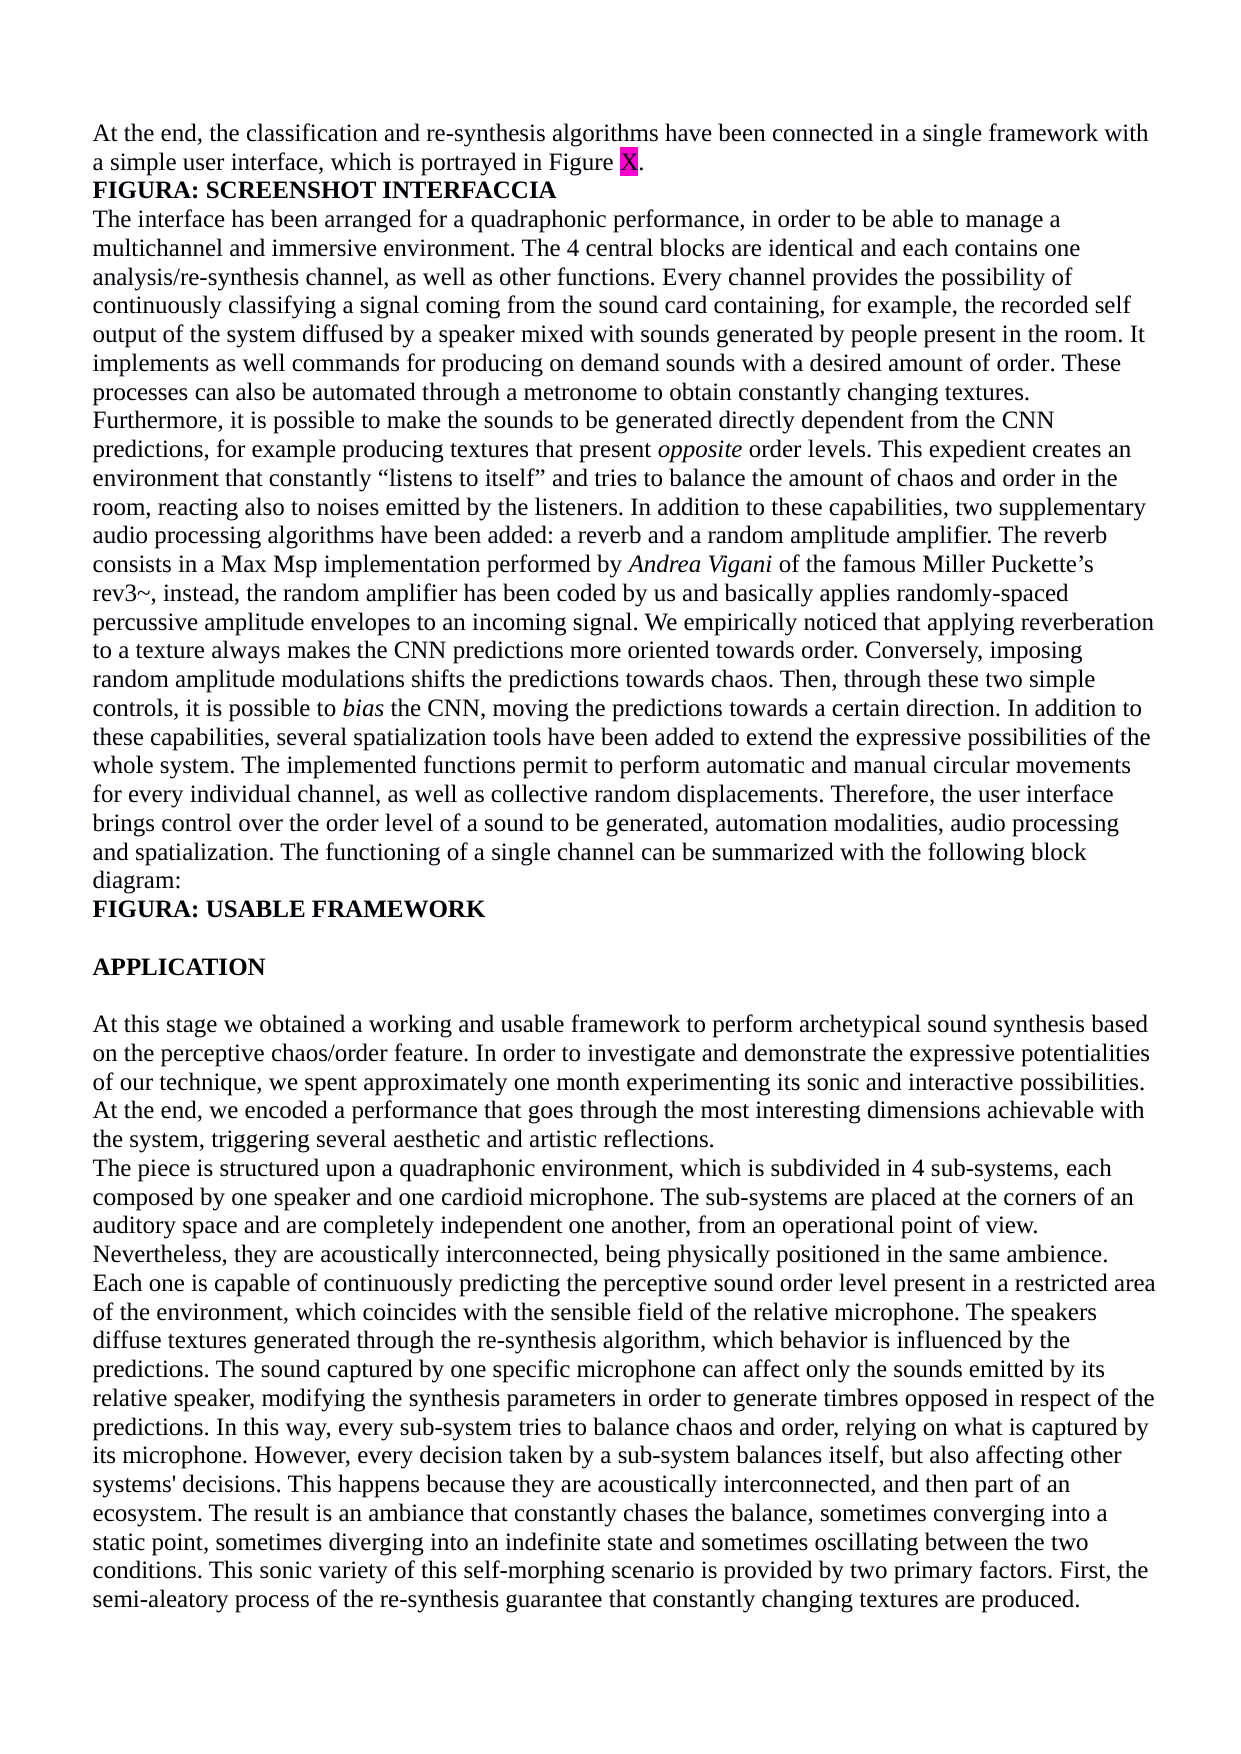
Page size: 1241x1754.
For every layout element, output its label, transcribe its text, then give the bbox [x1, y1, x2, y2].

text At this stage we obtained a working and usable framework to perform archetypical sound synthesis based on the perceptive chaos/order feature. In order to investigate and demonstrate the expressive potentialities of our technique, we spent approximately one month experimenting its sonic and interactive possibilities. At the end, we encoded a performance that goes through the most interesting dimensions achievable with the system, triggering several aesthetic and artistic reflections. [92, 1009, 1160, 1153]
text FIGURA: SCREENSHOT INTERFACCIA [92, 176, 1160, 204]
text The piece is structured upon a quadraphonic environment, which is subdivided in 4 sub-systems, each composed by one speaker and one cardioid microphone. The sub-systems are placed at the corners of an auditory space and are completely independent one another, from an operational point of view. Nevertheless, they are acoustically interconnected, being physically positioned in the same ambience. Each one is capable of continuously predicting the perceptive sound order level present in a restricted area of the environment, which coincides with the sensible field of the relative microphone. The speakers diffuse textures generated through the re-synthesis algorithm, which behavior is influenced by the predictions. The sound captured by one specific microphone can affect only the sounds emitted by its relative speaker, modifying the synthesis parameters in order to generate timbres opposed in respect of the predictions. In this way, every sub-system tries to balance chaos and order, relying on what is captured by its microphone. However, every decision taken by a sub-system balances itself, but also affecting other systems' decisions. This happens because they are acoustically interconnected, and then part of an ecosystem. The result is an ambiance that constantly chases the balance, sometimes converging into a static point, sometimes diverging into an indefinite state and sometimes oscillating between the two conditions. This sonic variety of this self-morphing scenario is provided by two primary factors. First, the semi-aleatory process of the re-synthesis guarantee that constantly changing textures are produced. [92, 1153, 1160, 1613]
text APPLICATION [92, 952, 1160, 981]
text The interface has been arranged for a quadraphonic performance, in order to be able to manage a multichannel and immersive environment. The 4 central blocks are identical and each contains one analysis/re-synthesis channel, as well as other functions. Every channel provides the possibility of continuously classifying a signal coming from the sound card containing, for example, the recorded self output of the system diffused by a speaker mixed with sounds generated by people present in the room. It implements as well commands for producing on demand sounds with a desired amount of order. These processes can also be automated through a metronome to obtain constantly changing textures. Furthermore, it is possible to make the sounds to be generated directly dependent from the CNN predictions, for example producing textures that present opposite order levels. This expedient creates an environment that constantly “listens to itself” and tries to balance the amount of chaos and order in the room, reacting also to noises emitted by the listeners. In addition to these capabilities, two supplementary audio processing algorithms have been added: a reverb and a random amplitude amplifier. The reverb consists in a Max Msp implementation performed by Andrea Vigani of the famous Miller Puckette’s rev3~, instead, the random amplifier has been coded by us and basically applies randomly-spaced percussive amplitude envelopes to an incoming signal. We empirically noticed that applying reverberation to a texture always makes the CNN predictions more oriented towards order. Conversely, imposing random amplitude modulations shifts the predictions towards chaos. Then, through these two simple controls, it is possible to bias the CNN, moving the predictions towards a certain direction. In addition to these capabilities, several spatialization tools have been added to extend the expressive possibilities of the whole system. The implemented functions permit to perform automatic and manual circular movements for every individual channel, as well as collective random displacements. Therefore, the user interface brings control over the order level of a sound to be generated, automation modalities, audio processing and spatialization. The functioning of a single channel can be summarized with the following block diagram: [92, 204, 1160, 894]
text FIGURA: USABLE FRAMEWORK [92, 894, 1160, 923]
text At the end, the classification and re-synthesis algorithms have been connected in a single framework with a simple user interface, which is portrayed in Figure X. [92, 118, 1160, 176]
